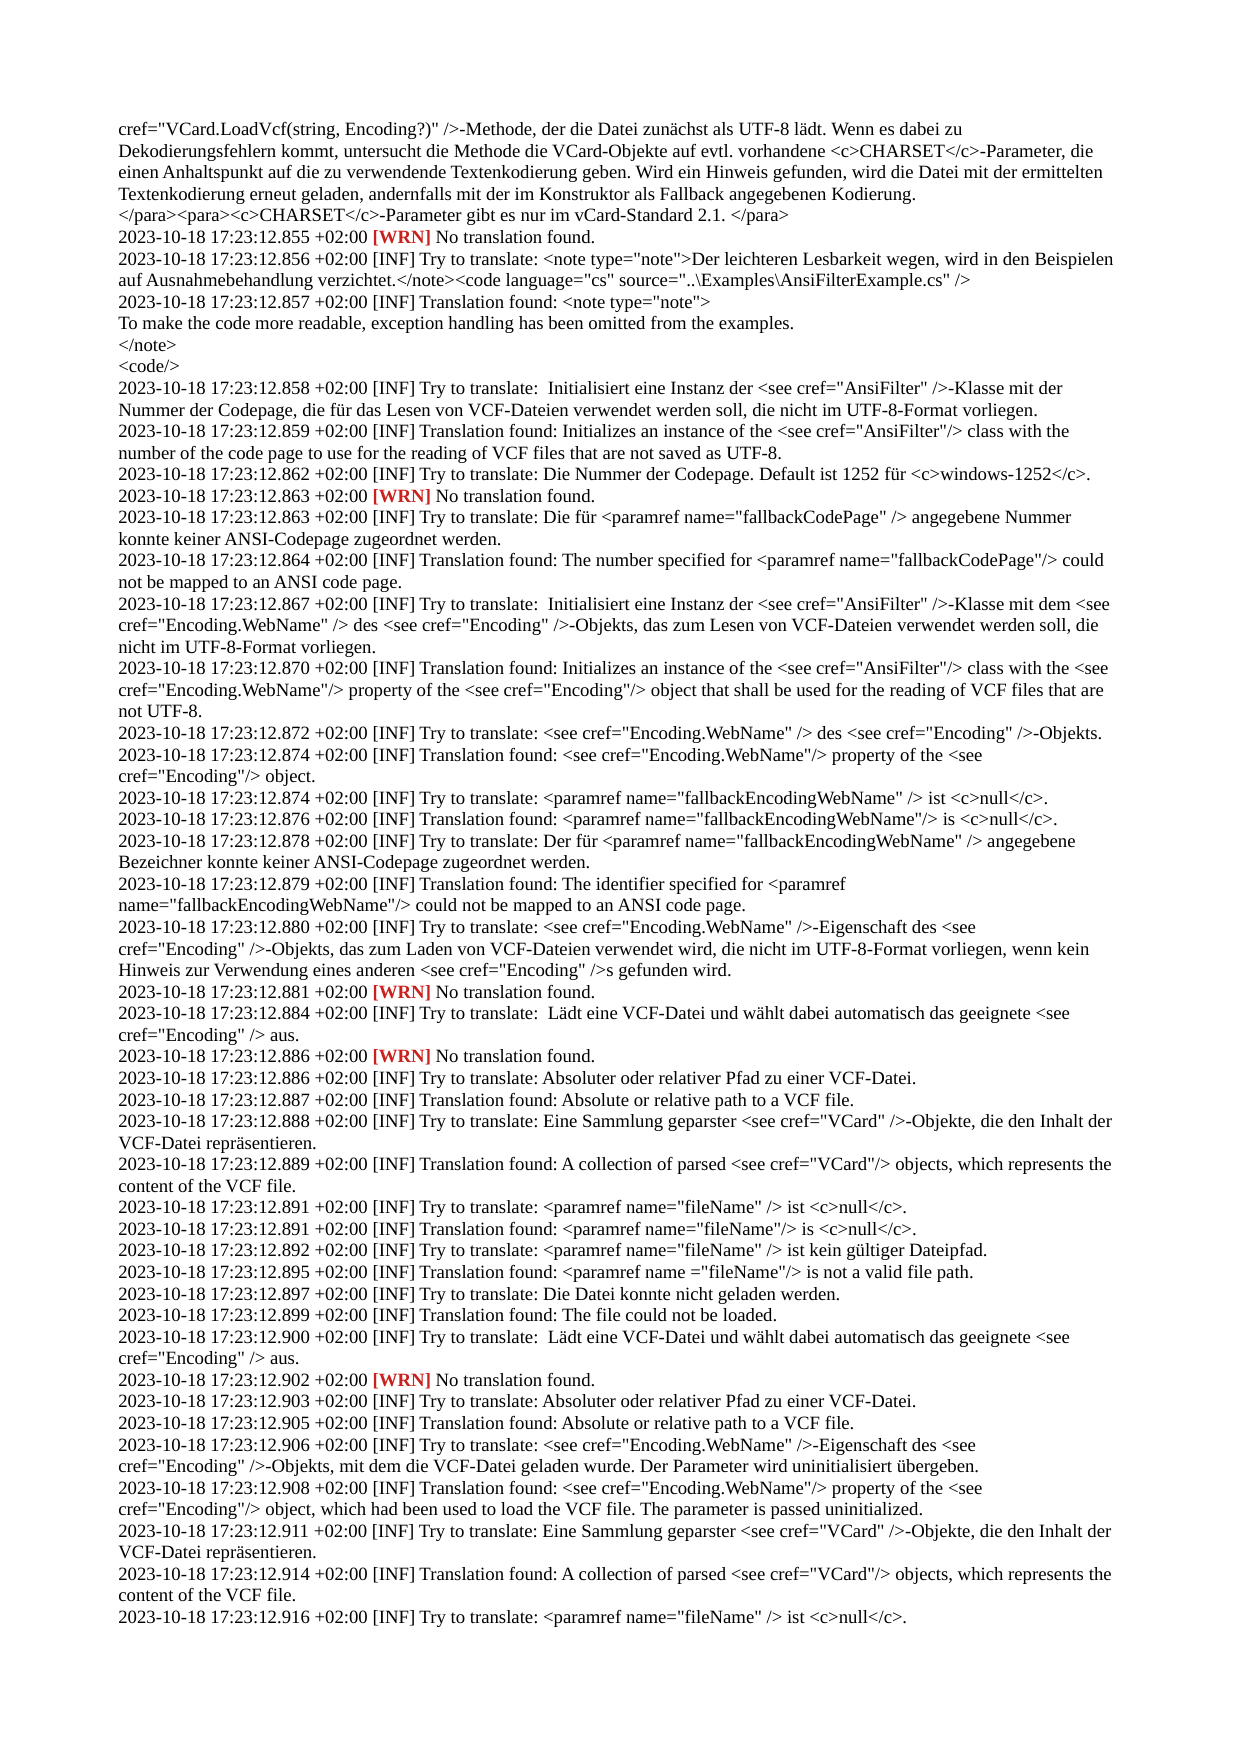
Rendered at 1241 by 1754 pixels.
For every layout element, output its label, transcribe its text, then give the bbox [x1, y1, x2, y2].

text 2023-10-18 17:23:12.886 +02:00 [WRN] No translation found. [118, 1045, 1122, 1067]
text 2023-10-18 17:23:12.876 +02:00 [INF] Translation found: <paramref name="fallbackEncodingWebName"/> is <c>null</c>. [118, 808, 1122, 830]
text 2023-10-18 17:23:12.858 +02:00 [INF] Try to translate: Initialisiert eine Instanz der <see cref="AnsiFilter" />-Klasse mit der Nummer der Codepage, die für das Lesen von VCF-Dateien verwendet werden soll, die nicht im UTF-8-Format vorliegen. [118, 377, 1122, 420]
text 2023-10-18 17:23:12.908 +02:00 [INF] Translation found: <see cref="Encoding.WebName"/> property of the <see cref="Encoding"/> object, which had been used to load the VCF file. The parameter is passed uninitialized. [118, 1477, 1122, 1520]
text 2023-10-18 17:23:12.906 +02:00 [INF] Try to translate: <see cref="Encoding.WebName" />-Eigenschaft des <see cref="Encoding" />-Objekts, mit dem die VCF-Datei geladen wurde. Der Parameter wird uninitialisiert übergeben. [118, 1433, 1122, 1477]
text 2023-10-18 17:23:12.872 +02:00 [INF] Try to translate: <see cref="Encoding.WebName" /> des <see cref="Encoding" />-Objekts. [118, 722, 1122, 743]
text 2023-10-18 17:23:12.889 +02:00 [INF] Translation found: A collection of parsed <see cref="VCard"/> objects, which represents the content of the VCF file. [118, 1153, 1122, 1196]
text 2023-10-18 17:23:12.905 +02:00 [INF] Translation found: Absolute or relative path to a VCF file. [118, 1412, 1122, 1433]
text 2023-10-18 17:23:12.856 +02:00 [INF] Try to translate: <note type="note">Der leichteren Lesbarkeit wegen, wird in den Beispielen auf Ausnahmebehandlung verzichtet.</note><code language="cs" source="..\Examples\AnsiFilterExample.cs" /> [118, 247, 1122, 291]
text 2023-10-18 17:23:12.887 +02:00 [INF] Translation found: Absolute or relative path to a VCF file. [118, 1088, 1122, 1110]
text 2023-10-18 17:23:12.859 +02:00 [INF] Translation found: Initializes an instance of the <see cref="AnsiFilter"/> class with the number of the code page to use for the reading of VCF files that are not saved as UTF-8. [118, 420, 1122, 463]
text 2023-10-18 17:23:12.895 +02:00 [INF] Translation found: <paramref name ="fileName"/> is not a valid file path. [118, 1261, 1122, 1282]
text 2023-10-18 17:23:12.880 +02:00 [INF] Try to translate: <see cref="Encoding.WebName" />-Eigenschaft des <see cref="Encoding" />-Objekts, das zum Laden von VCF-Dateien verwendet wird, die nicht im UTF-8-Format vorliegen, wenn kein Hinweis zur Verwendung eines anderen <see cref="Encoding" />s gefunden wird. [118, 916, 1122, 981]
text 2023-10-18 17:23:12.911 +02:00 [INF] Try to translate: Eine Sammlung geparster <see cref="VCard" />-Objekte, die den Inhalt der VCF-Datei repräsentieren. [118, 1520, 1122, 1563]
text 2023-10-18 17:23:12.903 +02:00 [INF] Try to translate: Absoluter oder relativer Pfad zu einer VCF-Datei. [118, 1390, 1122, 1412]
text 2023-10-18 17:23:12.863 +02:00 [WRN] No translation found. [118, 485, 1122, 506]
text 2023-10-18 17:23:12.857 +02:00 [INF] Translation found: <note type="note"> To make the code more readable, exception handling has been omitted from the examples. </note> <code/> [118, 291, 1122, 377]
text cref="VCard.LoadVcf(string, Encoding?)" />-Methode, der die Datei zunächst als UTF-8 lädt. Wenn es dabei zu Dekodierungsfehlern kommt, untersucht die Methode die VCard-Objekte auf evtl. vorhandene <c>CHARSET</c>-Parameter, die einen Anhaltspunkt auf die zu verwendende Textenkodierung geben. Wird ein Hinweis gefunden, wird die Datei mit der ermittelten Textenkodierung erneut geladen, andernfalls mit der im Konstruktor als Fallback angegebenen Kodierung. </para><para><c>CHARSET</c>-Parameter gibt es nur im vCard-Standard 2.1. </para> [118, 118, 1122, 226]
text 2023-10-18 17:23:12.874 +02:00 [INF] Translation found: <see cref="Encoding.WebName"/> property of the <see cref="Encoding"/> object. [118, 743, 1122, 787]
text 2023-10-18 17:23:12.862 +02:00 [INF] Try to translate: Die Nummer der Codepage. Default ist 1252 für <c>windows-1252</c>. [118, 463, 1122, 485]
text 2023-10-18 17:23:12.891 +02:00 [INF] Translation found: <paramref name="fileName"/> is <c>null</c>. [118, 1218, 1122, 1239]
text 2023-10-18 17:23:12.878 +02:00 [INF] Try to translate: Der für <paramref name="fallbackEncodingWebName" /> angegebene Bezeichner konnte keiner ANSI-Codepage zugeordnet werden. [118, 830, 1122, 873]
text 2023-10-18 17:23:12.874 +02:00 [INF] Try to translate: <paramref name="fallbackEncodingWebName" /> ist <c>null</c>. [118, 787, 1122, 808]
text 2023-10-18 17:23:12.886 +02:00 [INF] Try to translate: Absoluter oder relativer Pfad zu einer VCF-Datei. [118, 1067, 1122, 1088]
text 2023-10-18 17:23:12.867 +02:00 [INF] Try to translate: Initialisiert eine Instanz der <see cref="AnsiFilter" />-Klasse mit dem <see cref="Encoding.WebName" /> des <see cref="Encoding" />-Objekts, das zum Lesen von VCF-Dateien verwendet werden soll, die nicht im UTF-8-Format vorliegen. [118, 592, 1122, 657]
text 2023-10-18 17:23:12.864 +02:00 [INF] Translation found: The number specified for <paramref name="fallbackCodePage"/> could not be mapped to an ANSI code page. [118, 549, 1122, 592]
text 2023-10-18 17:23:12.900 +02:00 [INF] Try to translate: Lädt eine VCF-Datei und wählt dabei automatisch das geeignete <see cref="Encoding" /> aus. [118, 1326, 1122, 1369]
text 2023-10-18 17:23:12.888 +02:00 [INF] Try to translate: Eine Sammlung geparster <see cref="VCard" />-Objekte, die den Inhalt der VCF-Datei repräsentieren. [118, 1110, 1122, 1153]
text 2023-10-18 17:23:12.914 +02:00 [INF] Translation found: A collection of parsed <see cref="VCard"/> objects, which represents the content of the VCF file. [118, 1563, 1122, 1606]
text 2023-10-18 17:23:12.916 +02:00 [INF] Try to translate: <paramref name="fileName" /> ist <c>null</c>. [118, 1606, 1122, 1627]
text 2023-10-18 17:23:12.879 +02:00 [INF] Translation found: The identifier specified for <paramref name="fallbackEncodingWebName"/> could not be mapped to an ANSI code page. [118, 873, 1122, 916]
text 2023-10-18 17:23:12.855 +02:00 [WRN] No translation found. [118, 226, 1122, 247]
text 2023-10-18 17:23:12.891 +02:00 [INF] Try to translate: <paramref name="fileName" /> ist <c>null</c>. [118, 1196, 1122, 1218]
text 2023-10-18 17:23:12.892 +02:00 [INF] Try to translate: <paramref name="fileName" /> ist kein gültiger Dateipfad. [118, 1239, 1122, 1261]
text 2023-10-18 17:23:12.897 +02:00 [INF] Try to translate: Die Datei konnte nicht geladen werden. [118, 1282, 1122, 1304]
text 2023-10-18 17:23:12.884 +02:00 [INF] Try to translate: Lädt eine VCF-Datei und wählt dabei automatisch das geeignete <see cref="Encoding" /> aus. [118, 1002, 1122, 1045]
text 2023-10-18 17:23:12.870 +02:00 [INF] Translation found: Initializes an instance of the <see cref="AnsiFilter"/> class with the <see cref="Encoding.WebName"/> property of the <see cref="Encoding"/> object that shall be used for the reading of VCF files that are not UTF-8. [118, 657, 1122, 722]
text 2023-10-18 17:23:12.863 +02:00 [INF] Try to translate: Die für <paramref name="fallbackCodePage" /> angegebene Nummer konnte keiner ANSI-Codepage zugeordnet werden. [118, 506, 1122, 549]
text 2023-10-18 17:23:12.902 +02:00 [WRN] No translation found. [118, 1369, 1122, 1390]
text 2023-10-18 17:23:12.881 +02:00 [WRN] No translation found. [118, 981, 1122, 1002]
text 2023-10-18 17:23:12.899 +02:00 [INF] Translation found: The file could not be loaded. [118, 1304, 1122, 1326]
